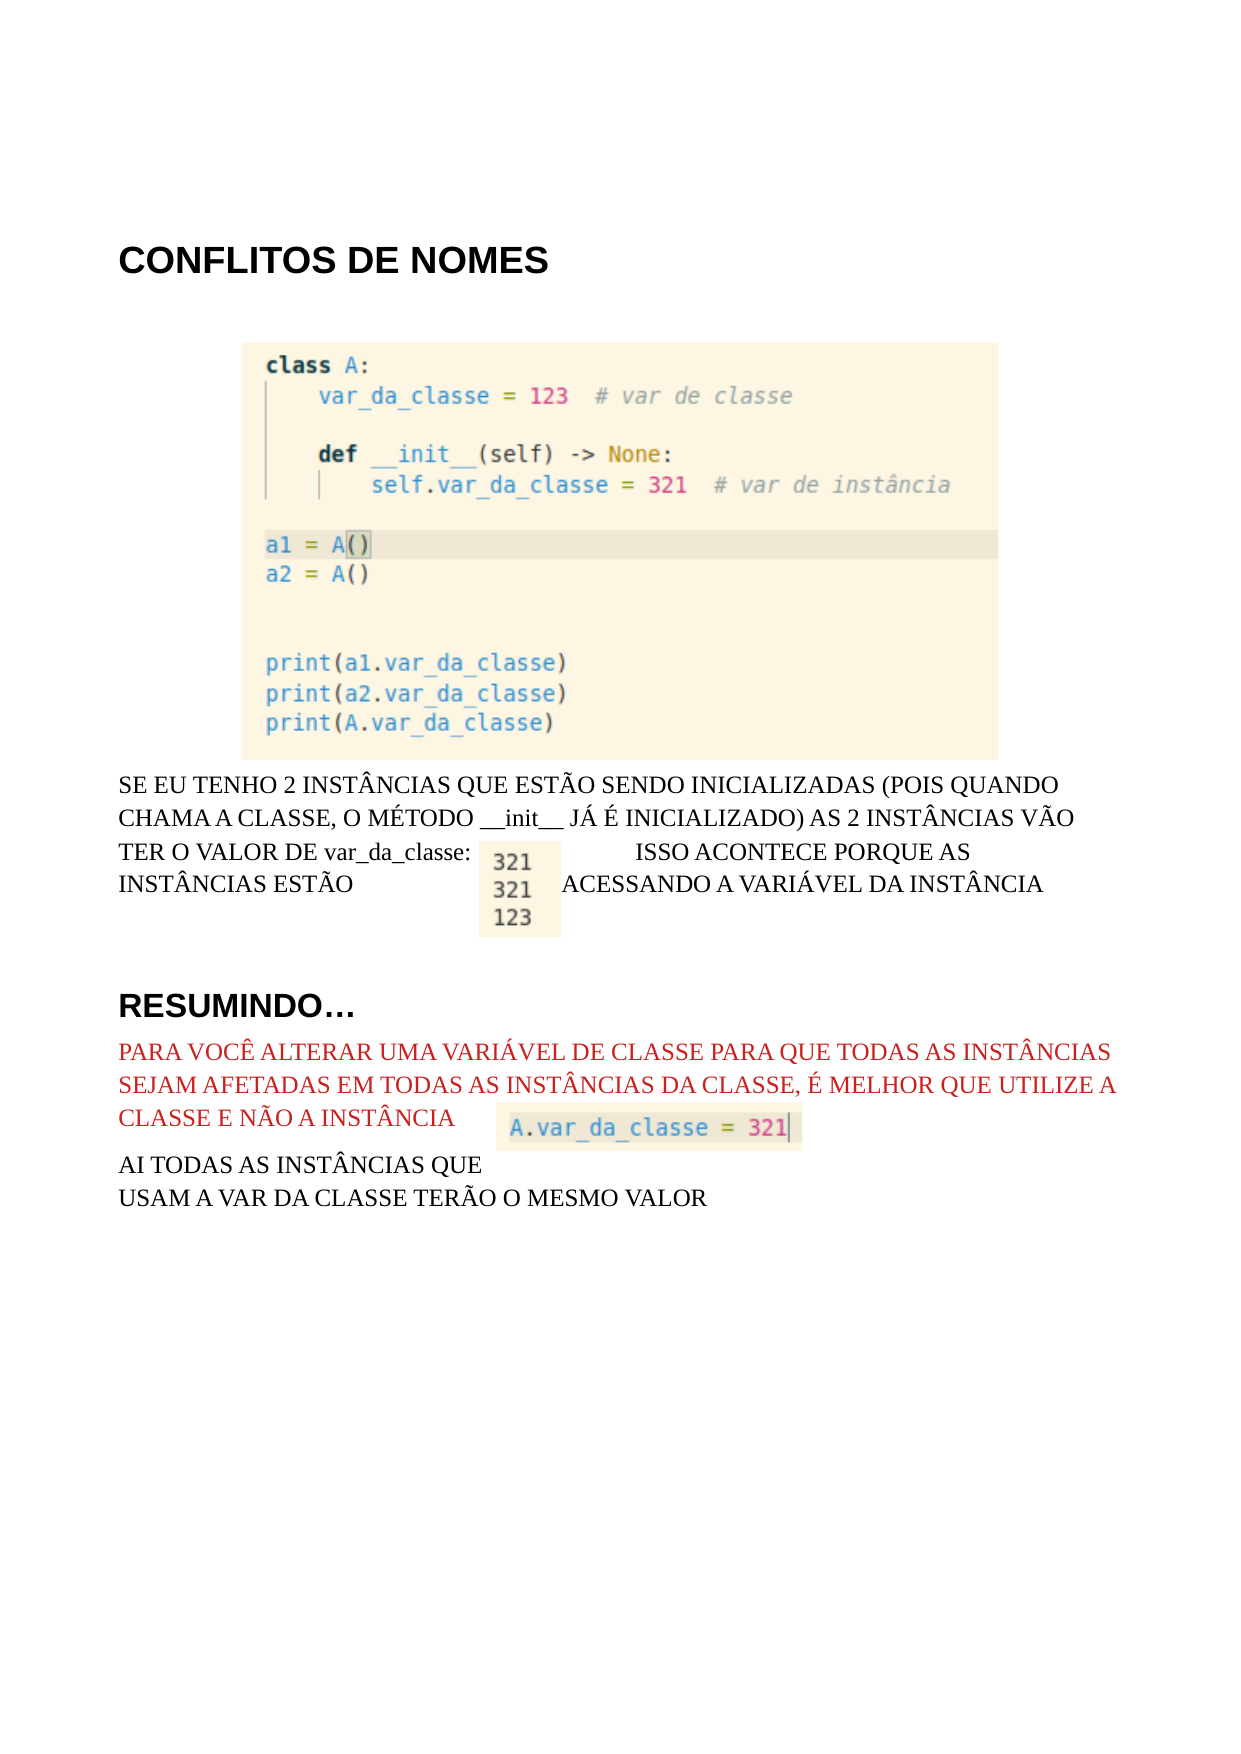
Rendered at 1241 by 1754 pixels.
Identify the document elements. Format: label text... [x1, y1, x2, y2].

text SE EU TENHO 2 INSTÂNCIAS QUE ESTÃO SENDO INICIALIZADAS (POIS QUANDO CHAMA A CLASSE, O MÉTODO __init__ JÁ É INICIALIZADO) AS 2 INSTÂNCIAS VÃO TER O VALOR DE var_da_classe: ISSO ACONTECE PORQUE AS INSTÂNCIAS ESTÃO ACESSANDO A VARIÁVEL DA INSTÂNCIA [118, 771, 1122, 898]
subtitle CONFLITOS DE NOMES [118, 238, 1122, 282]
picture [478, 841, 562, 937]
text PARA VOCÊ ALTERAR UMA VARIÁVEL DE CLASSE PARA QUE TODAS AS INSTÂNCIAS SEJAM AFETADAS EM TODAS AS INSTÂNCIAS DA CLASSE, É MELHOR QUE UTILIZE A CLASSE E NÃO A INSTÂNCIA [118, 1037, 1122, 1132]
picture [496, 1102, 803, 1151]
text AI TODAS AS INSTÂNCIAS QUE USAM A VAR DA CLASSE TERÃO O MESMO VALOR [118, 1150, 1122, 1212]
subtitle RESUMINDO… [118, 986, 1122, 1024]
picture [241, 342, 999, 760]
